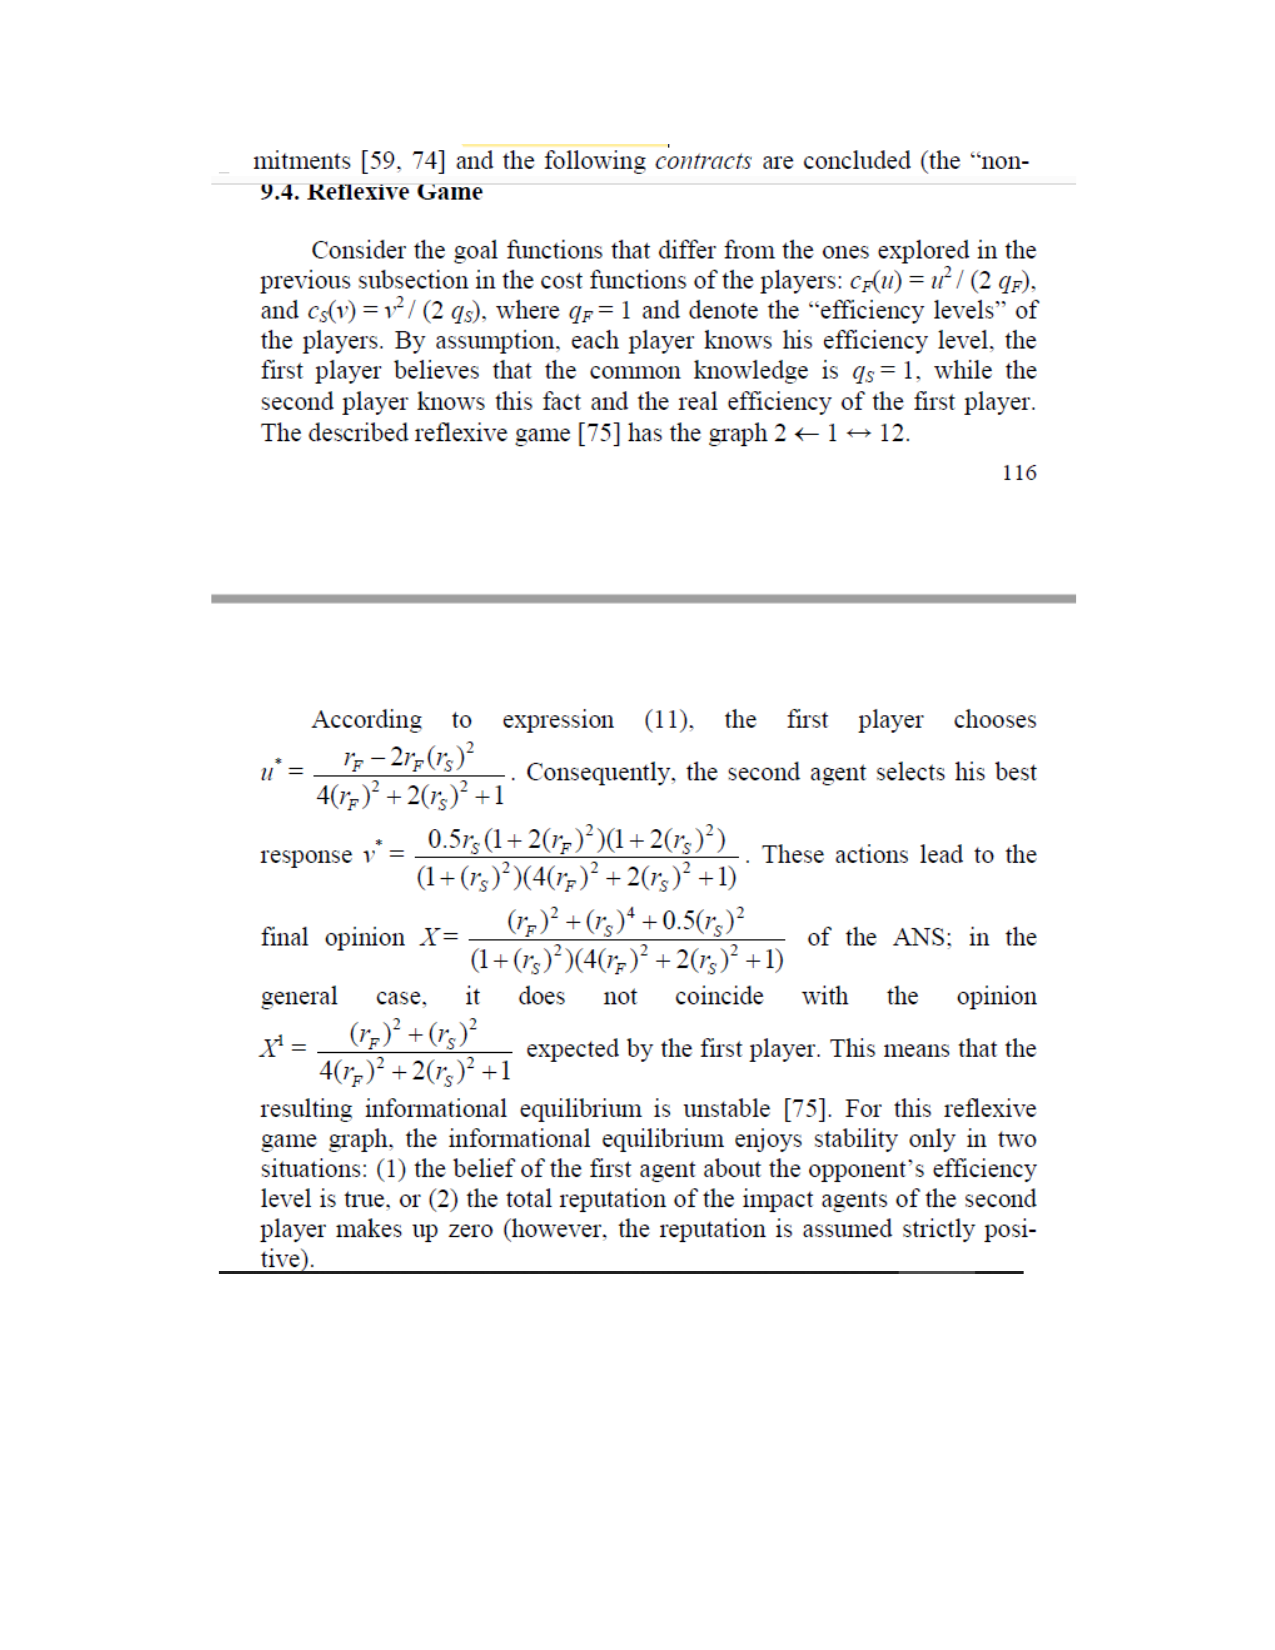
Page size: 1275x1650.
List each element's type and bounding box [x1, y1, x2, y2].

picture [211, 144, 1077, 1274]
